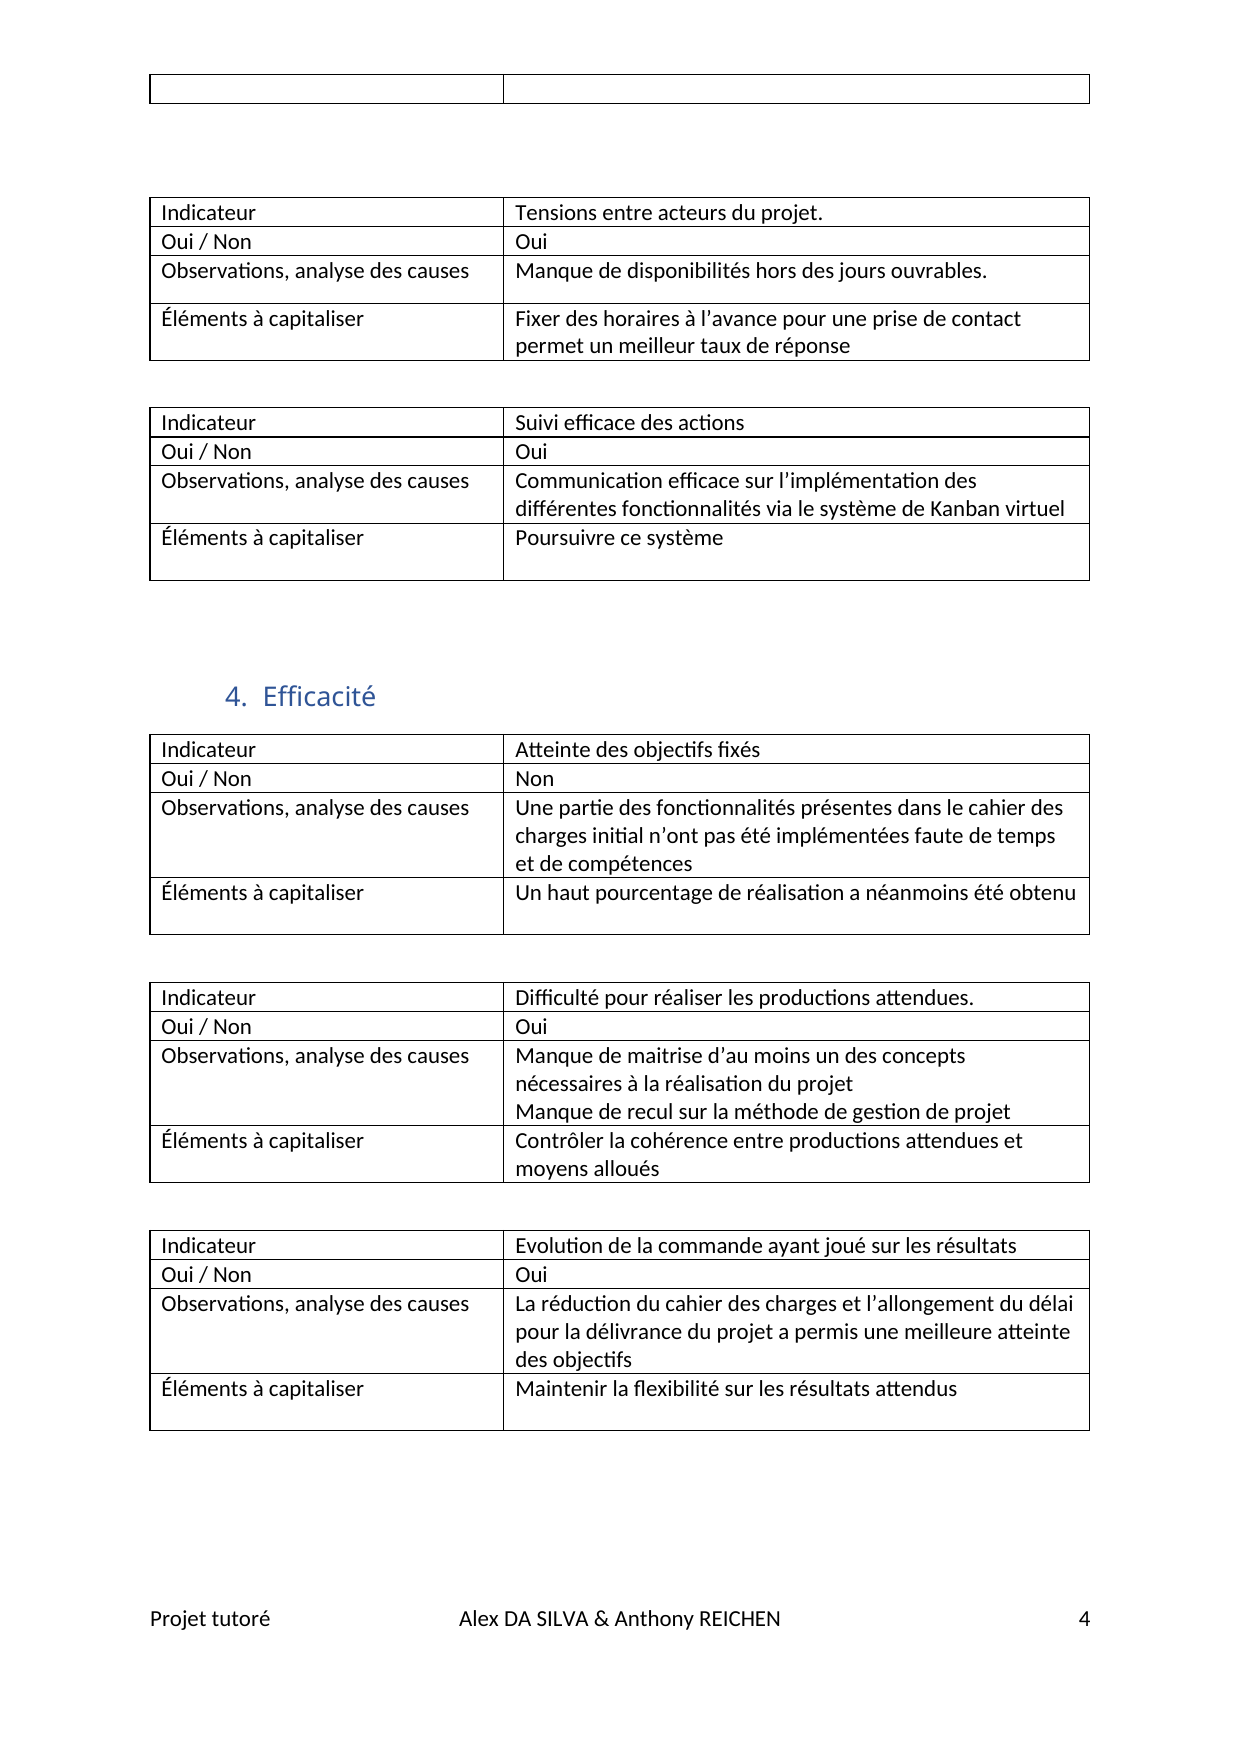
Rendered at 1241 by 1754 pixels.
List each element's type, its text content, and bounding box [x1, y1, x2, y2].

table_header Atteinte des objectifs fixés [504, 735, 1089, 763]
table_header Evolution de la commande ayant joué sur les résultats [504, 1231, 1089, 1259]
table_cell Observations, analyse des causes [151, 793, 503, 877]
table_cell Poursuivre ce système [504, 524, 1089, 579]
table_cell Maintenir la flexibilité sur les résultats attendus [504, 1374, 1089, 1430]
table_cell Oui [504, 1012, 1089, 1040]
table_cell Non [504, 764, 1089, 792]
table_cell Manque de disponibilités hors des jours ouvrables. [504, 256, 1089, 303]
table_cell Oui / Non [151, 1012, 503, 1040]
table_header Suivi efficace des actions [504, 408, 1089, 436]
table_header Indicateur [151, 735, 503, 763]
table_cell Observations, analyse des causes [151, 256, 503, 303]
table_cell [151, 75, 503, 103]
table_cell Observations, analyse des causes [151, 1041, 503, 1125]
table_cell Oui / Non [151, 438, 503, 465]
table_cell Contrôler la cohérence entre productions attendues et moyens alloués [504, 1126, 1089, 1182]
table_cell Fixer des horaires à l’avance pour une prise de contact permet un meilleur taux de réponse [504, 304, 1089, 360]
subtitle Efficacité [225, 678, 1090, 715]
table_cell Oui / Non [151, 764, 503, 792]
table_cell Oui / Non [151, 1260, 503, 1288]
table_header Indicateur [151, 408, 503, 436]
table_cell Éléments à capitaliser [151, 524, 503, 579]
table_cell Un haut pourcentage de réalisation a néanmoins été obtenu [504, 878, 1089, 934]
table_cell Une partie des fonctionnalités présentes dans le cahier des charges initial n’ont pas été implémentées faute de temps et de compétences [504, 793, 1089, 877]
table_cell Observations, analyse des causes [151, 466, 503, 522]
table_header Tensions entre acteurs du projet. [504, 198, 1089, 226]
table_cell Éléments à capitaliser [151, 1374, 503, 1430]
table_header Indicateur [151, 1231, 503, 1259]
table_cell Oui [504, 1260, 1089, 1288]
table_cell Observations, analyse des causes [151, 1289, 503, 1373]
table_cell Éléments à capitaliser [151, 1126, 503, 1182]
table_cell La réduction du cahier des charges et l’allongement du délai pour la délivrance du projet a permis une meilleure atteinte des objectifs [504, 1289, 1089, 1373]
table_header Indicateur [151, 983, 503, 1011]
table_cell Oui / Non [151, 227, 503, 255]
table_header Difficulté pour réaliser les productions attendues. [504, 983, 1089, 1011]
table_cell Oui [504, 438, 1089, 465]
table_header Indicateur [151, 198, 503, 226]
table_cell [504, 75, 1089, 103]
table_cell Manque de maitrise d’au moins un des concepts nécessaires à la réalisation du projet Manque de recul sur la méthode de gestion de projet [504, 1041, 1089, 1125]
table_cell Oui [504, 227, 1089, 255]
table_cell Communication efficace sur l’implémentation des différentes fonctionnalités via le système de Kanban virtuel [504, 466, 1089, 522]
table_cell Éléments à capitaliser [151, 878, 503, 934]
table_cell Éléments à capitaliser [151, 304, 503, 360]
